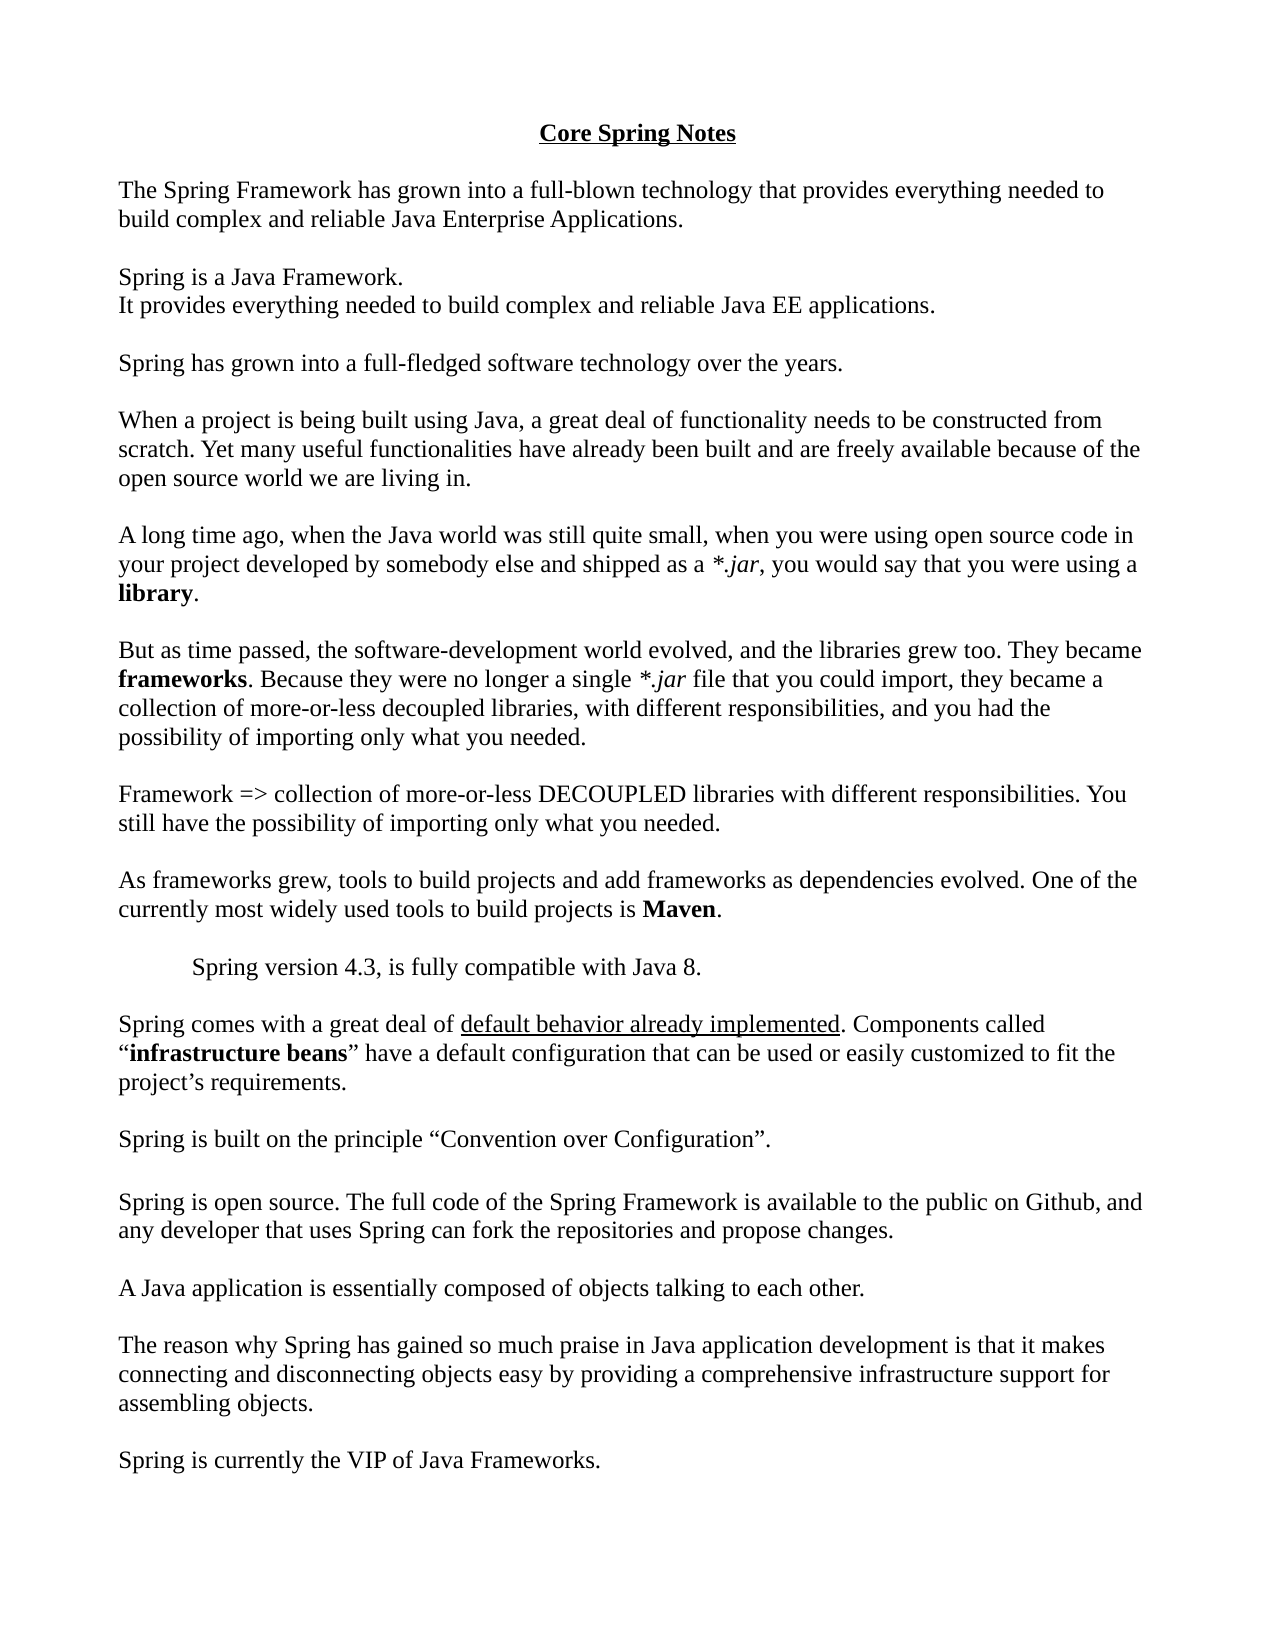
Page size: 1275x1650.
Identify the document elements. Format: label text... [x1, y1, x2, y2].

text As frameworks grew, tools to build projects and add frameworks as dependencies evolved. One of the currently most widely used tools to build projects is Maven. [118, 866, 1157, 923]
text Spring has grown into a full-fledged software technology over the years. [118, 348, 1157, 377]
text But as time passed, the software-development world evolved, and the libraries grew too. They became frameworks. Because they were no longer a single *.jar file that you could import, they became a collection of more-or-less decoupled libraries, with different responsibilities, and you had the possibility of importing only what you needed. [118, 636, 1157, 751]
text Spring is built on the principle “Convention over Configuration”. [118, 1124, 1157, 1153]
text Framework => collection of more-or-less DECOUPLED libraries with different responsibilities. You still have the possibility of importing only what you needed. [118, 779, 1157, 837]
text Spring version 4.3, is fully compatible with Java 8. [192, 952, 1157, 981]
text The reason why Spring has gained so much praise in Java application development is that it makes connecting and disconnecting objects easy by providing a comprehensive infrastructure support for assembling objects. [118, 1330, 1157, 1417]
text Spring is open source. The full code of the Spring Framework is available to the public on Github, and any developer that uses Spring can fork the repositories and propose changes. [118, 1182, 1157, 1244]
text A Java application is essentially composed of objects talking to each other. [118, 1273, 1157, 1302]
text A long time ago, when the Java world was still quite small, when you were using open source code in your project developed by somebody else and shipped as a *.jar, you would say that you were using a library. [118, 521, 1157, 607]
text Spring is a Java Framework. [118, 262, 1157, 291]
text It provides everything needed to build complex and reliable Java EE applications. [118, 291, 1157, 319]
text Core Spring Notes [118, 118, 1157, 147]
text The Spring Framework has grown into a full-blown technology that provides everything needed to build complex and reliable Java Enterprise Applications. [118, 176, 1157, 233]
text Spring is currently the VIP of Java Frameworks. [118, 1445, 1157, 1474]
text When a project is being built using Java, a great deal of functionality needs to be constructed from scratch. Yet many useful functionalities have already been built and are freely available because of the open source world we are living in. [118, 406, 1157, 492]
text Spring comes with a great deal of default behavior already implemented. Components called “infrastructure beans” have a default configuration that can be used or easily customized to fit the project’s requirements. [118, 1009, 1157, 1096]
